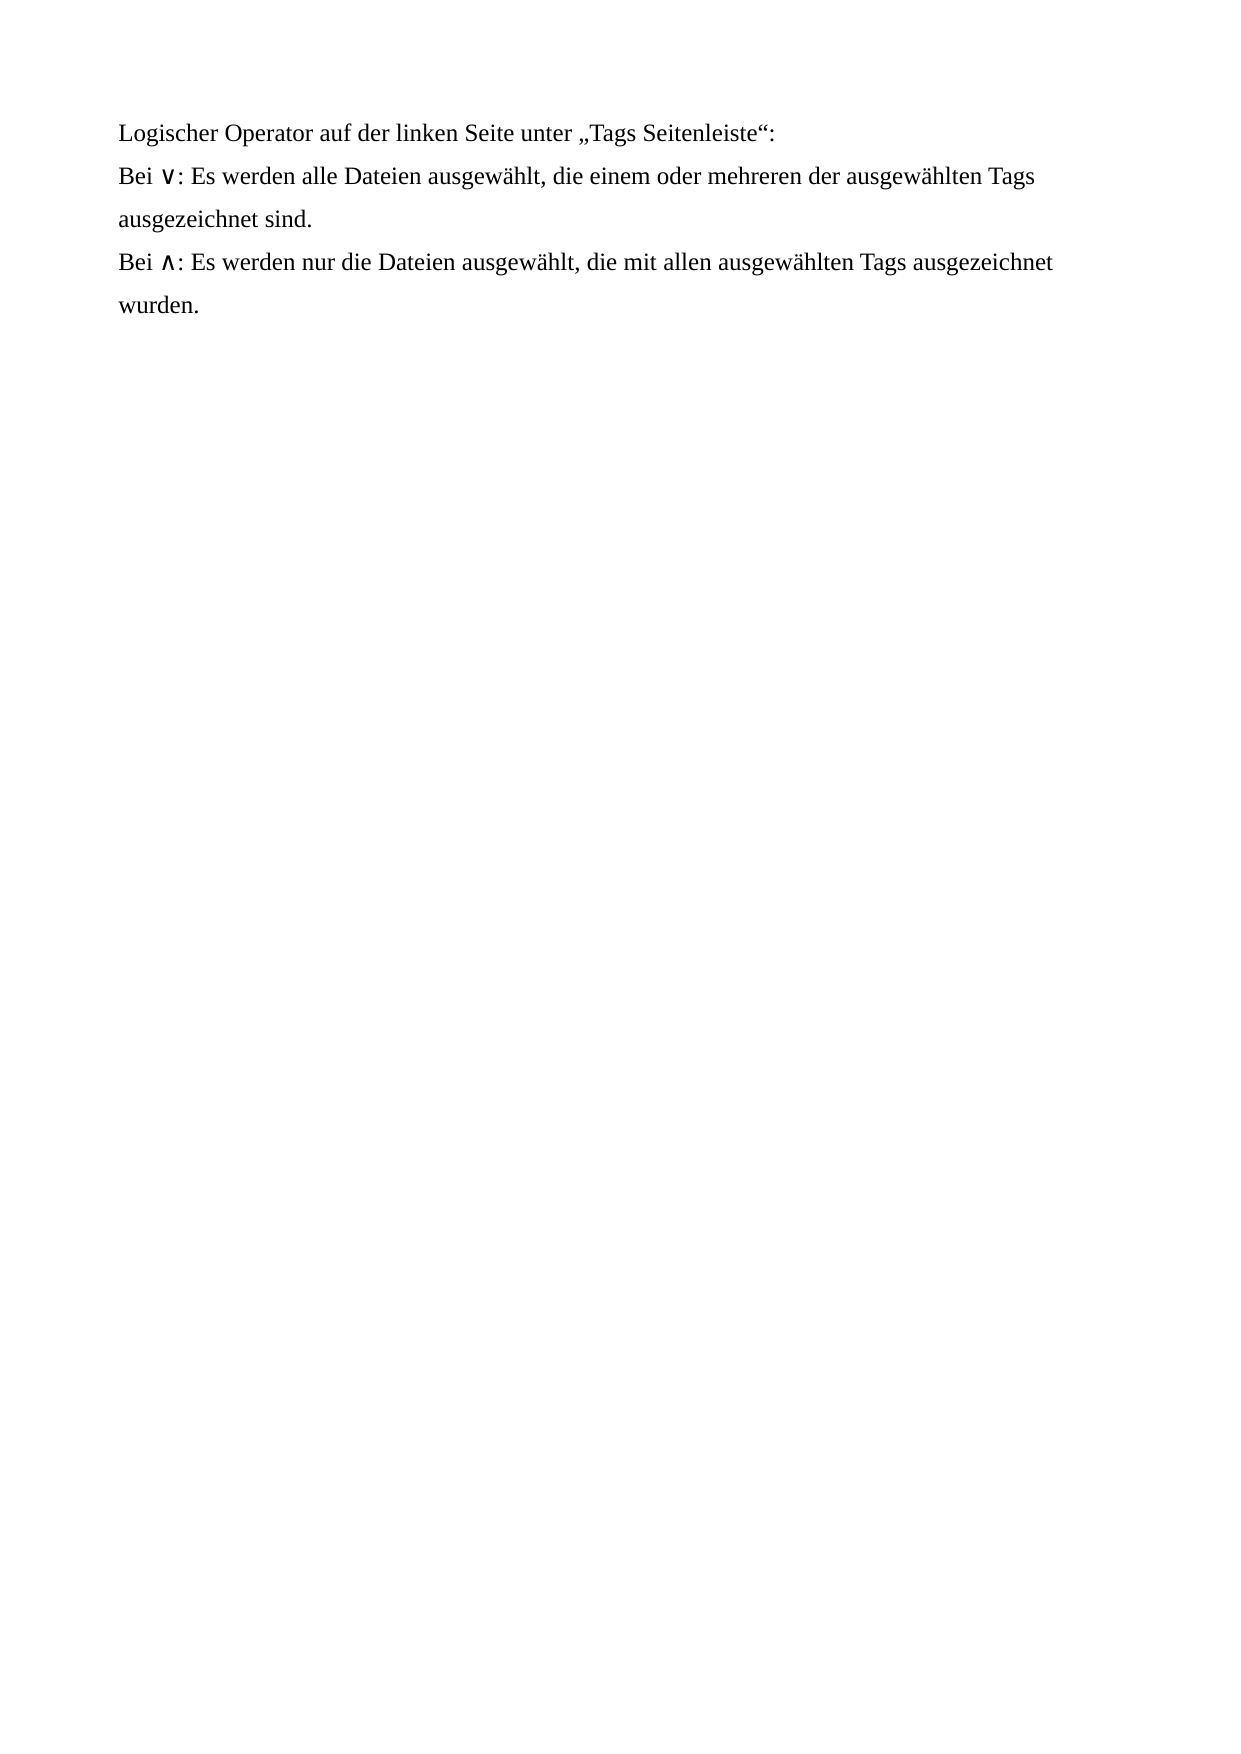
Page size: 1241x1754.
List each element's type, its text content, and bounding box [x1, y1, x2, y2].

text Bei ∨: Es werden alle Dateien ausgewählt, die einem oder mehreren der ausgewählten Tags ausgezeichnet sind. [118, 161, 1122, 233]
text Logischer Operator auf der linken Seite unter „Tags Seitenleiste“: [118, 118, 1122, 147]
text Bei ∧: Es werden nur die Dateien ausgewählt, die mit allen ausgewählten Tags ausgezeichnet wurden. [118, 247, 1122, 319]
